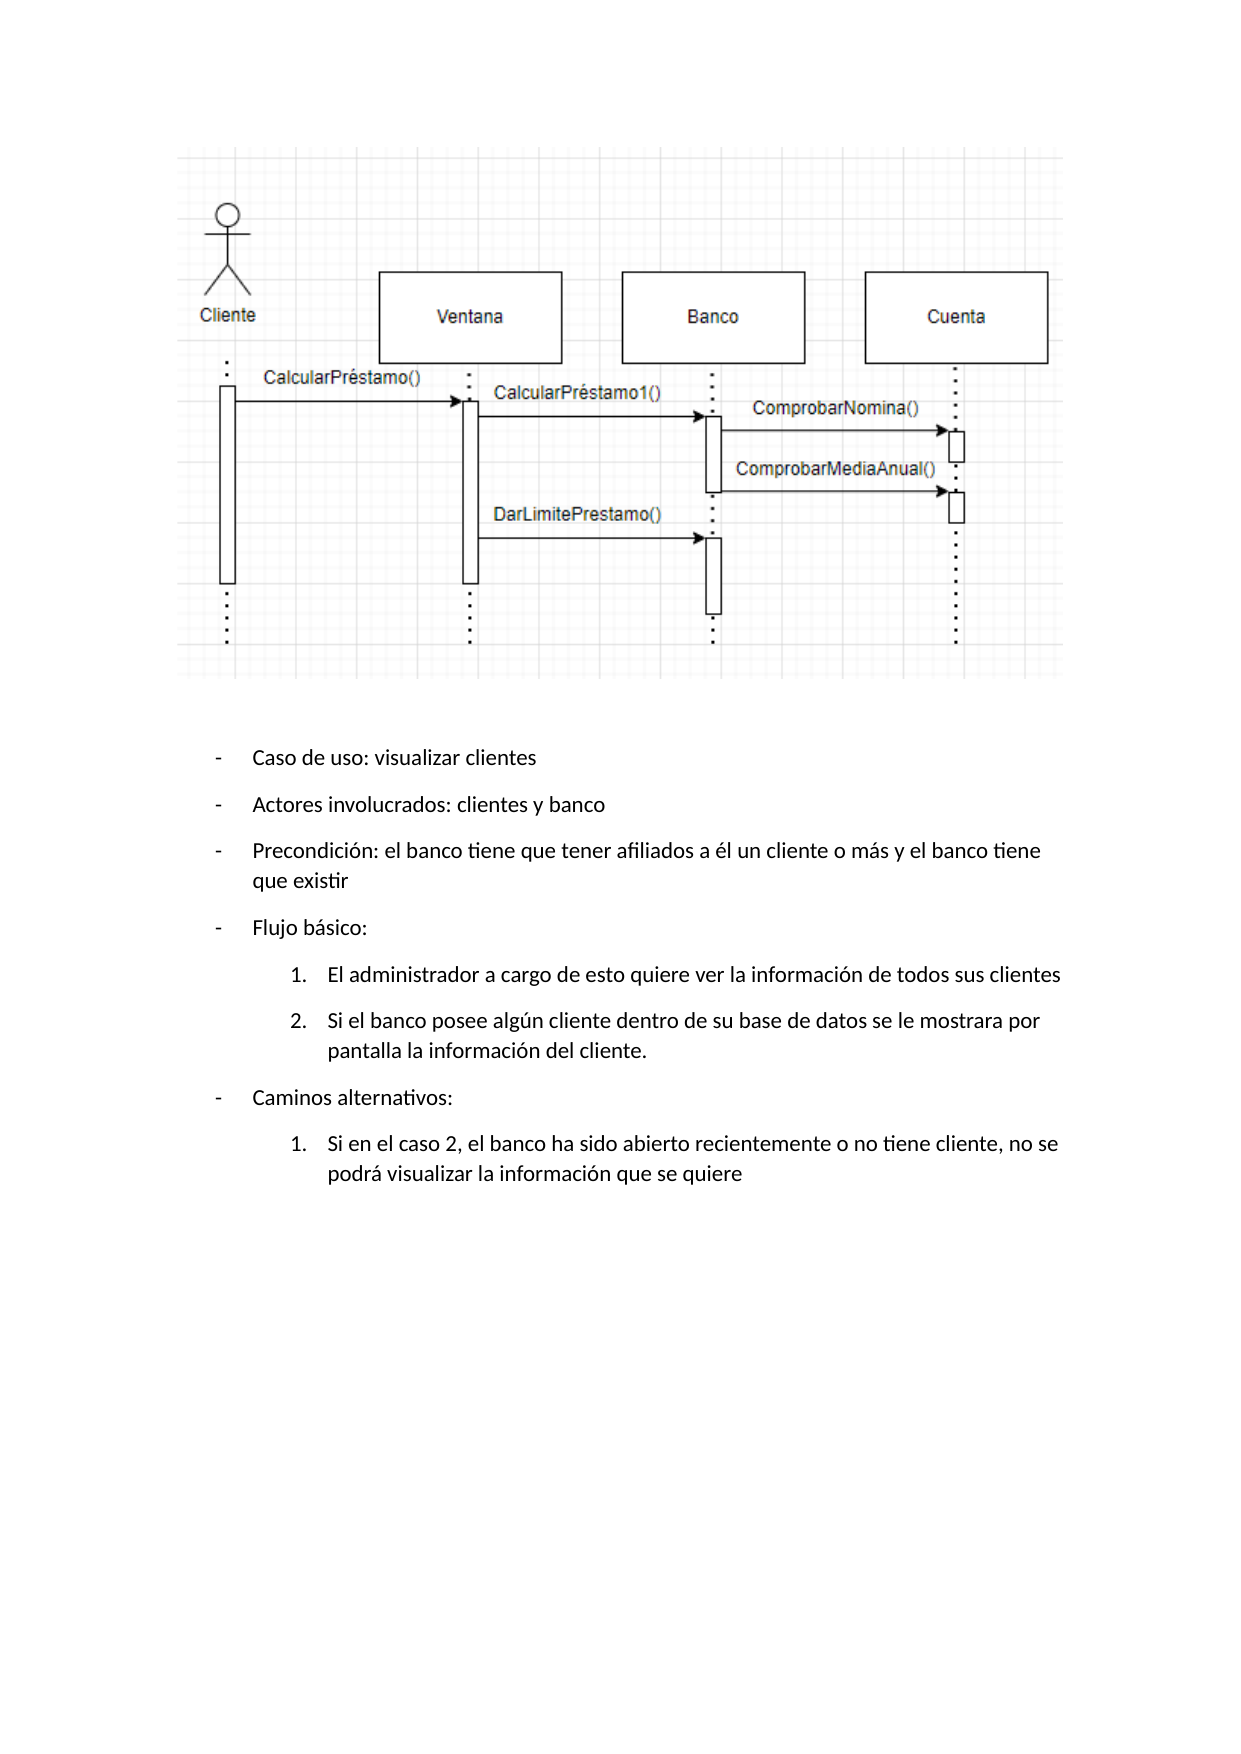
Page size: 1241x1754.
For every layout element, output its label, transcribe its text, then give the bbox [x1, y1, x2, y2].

list Precondición: el banco tiene que tener afiliados a él un cliente o más y el banco tiene que existir [215, 837, 1063, 894]
list Caso de uso: visualizar clientes [215, 743, 1063, 772]
list Caminos alternativos: [215, 1083, 1063, 1111]
list Flujo básico: [215, 913, 1063, 941]
list Si el banco posee algún cliente dentro de su base de datos se le mostrara por pantalla la información del cliente. [290, 1006, 1063, 1064]
list Si en el caso 2, el banco ha sido abierto recientemente o no tiene cliente, no se podrá visualizar la información que se quiere [290, 1129, 1063, 1187]
list Actores involucrados: clientes y banco [215, 790, 1063, 818]
list El administrador a cargo de esto quiere ver la información de todos sus clientes [290, 960, 1063, 988]
